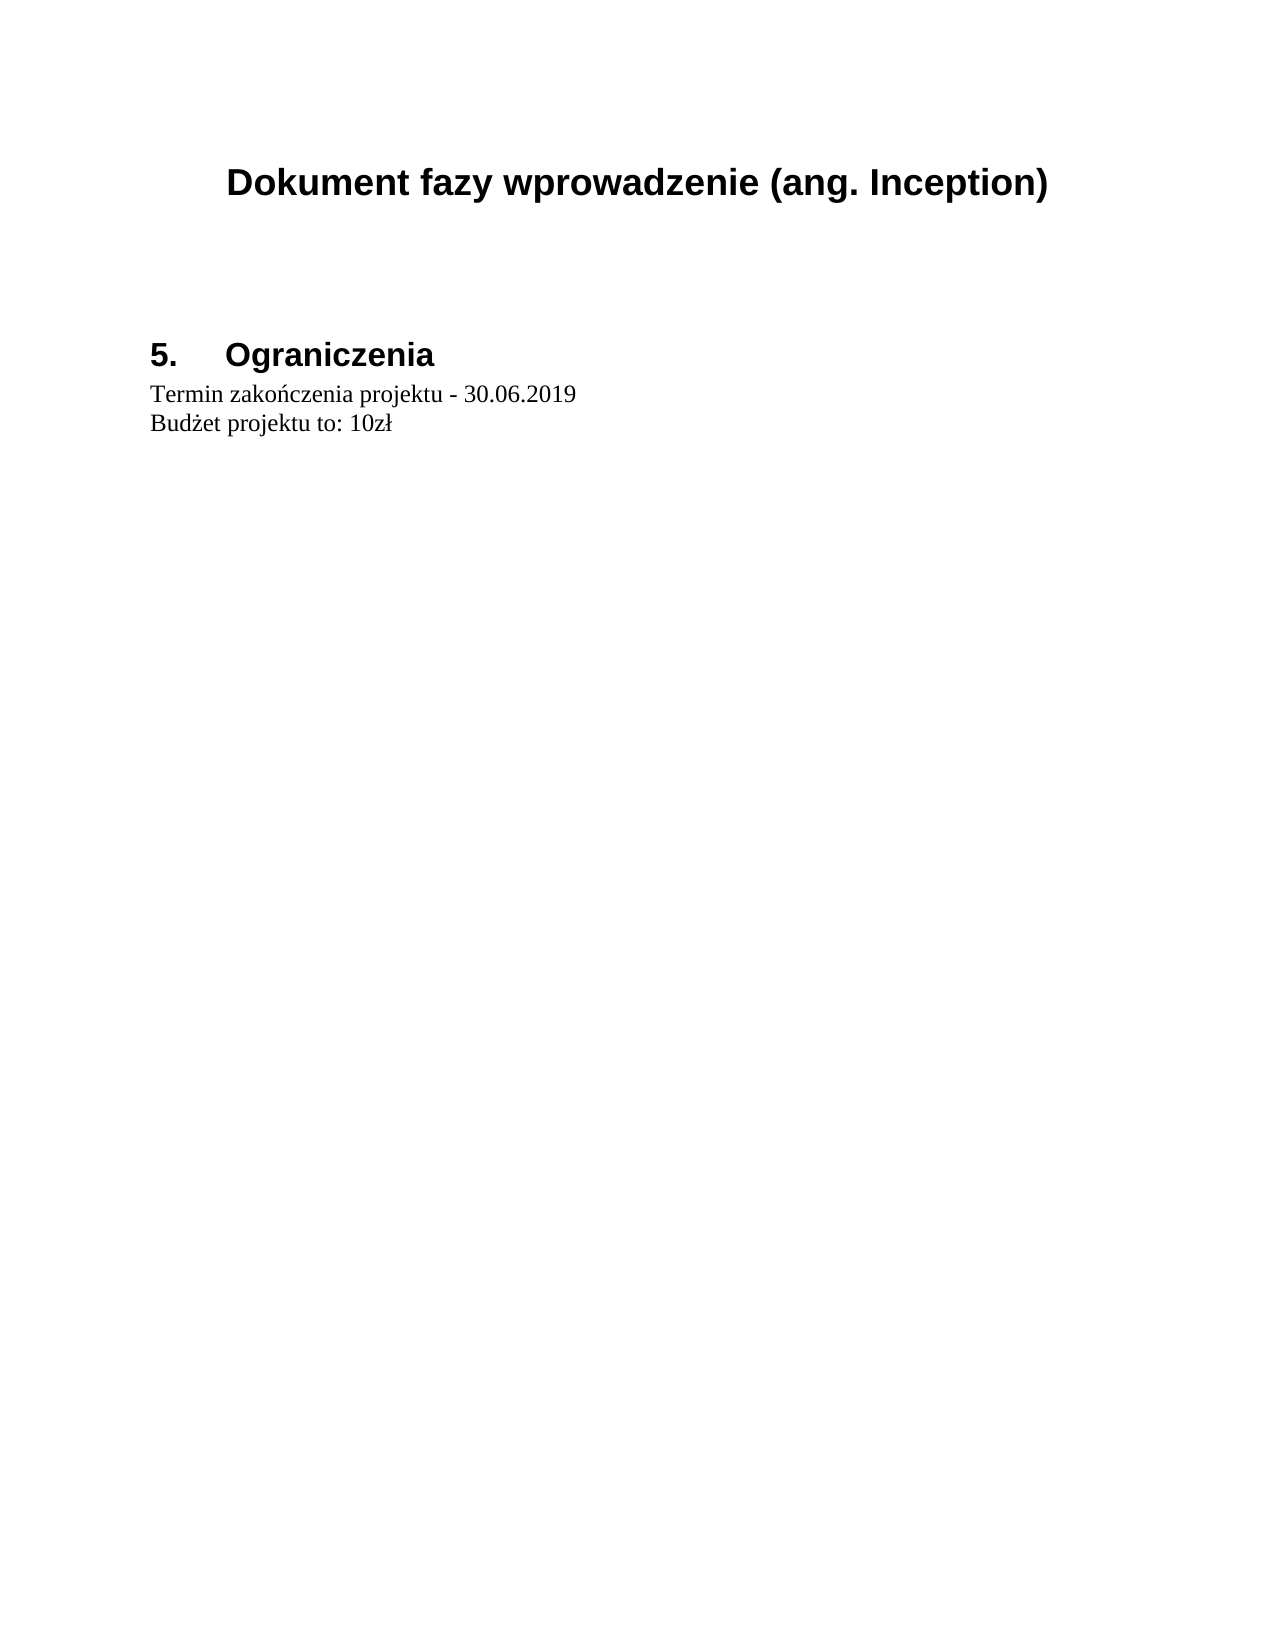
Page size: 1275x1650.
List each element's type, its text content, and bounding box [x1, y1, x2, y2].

text Termin zakończenia projektu - 30.06.2019 [150, 379, 1125, 408]
subtitle Ograniczenia [150, 335, 1125, 373]
text Budżet projektu to: 10zł [150, 408, 1125, 437]
